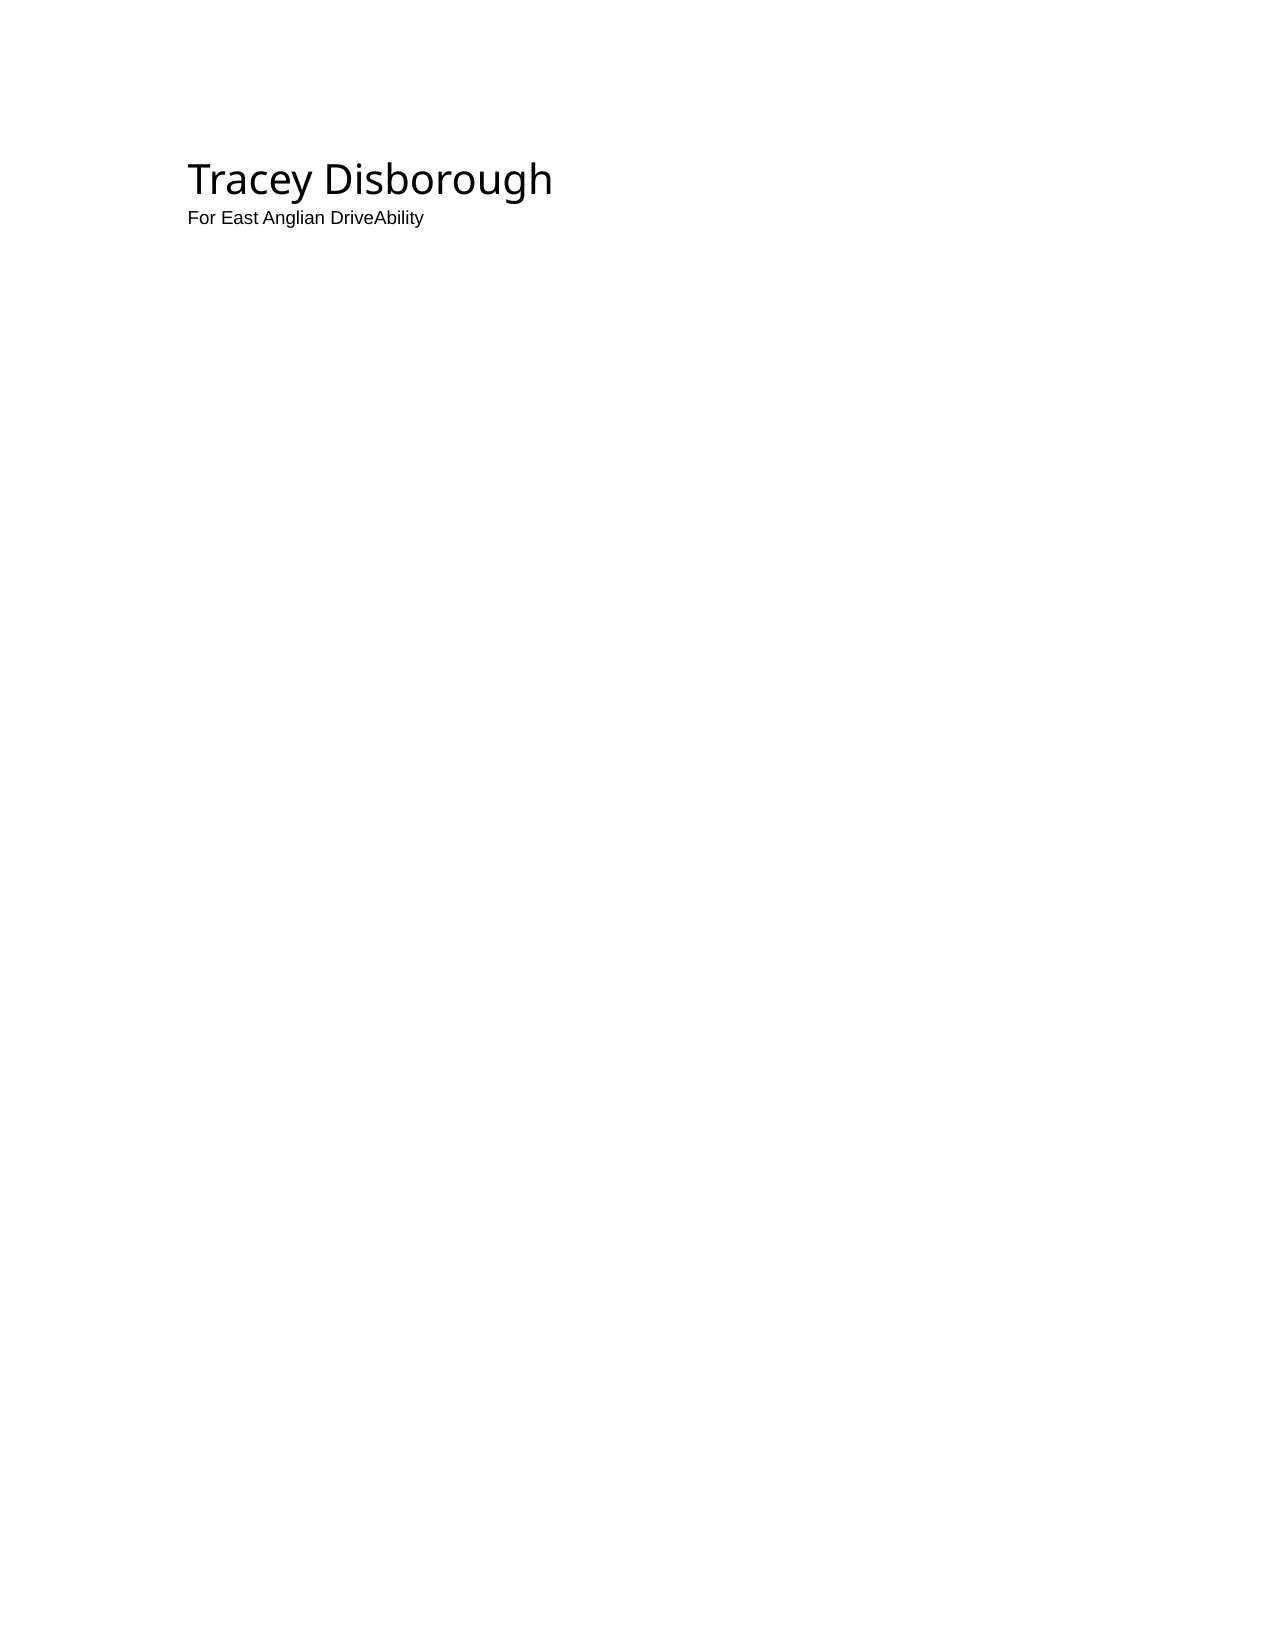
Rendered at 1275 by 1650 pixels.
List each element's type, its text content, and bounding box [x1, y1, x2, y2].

text Tracey Disborough [187, 150, 1087, 207]
text For East Anglian DriveAbility [187, 207, 1087, 228]
